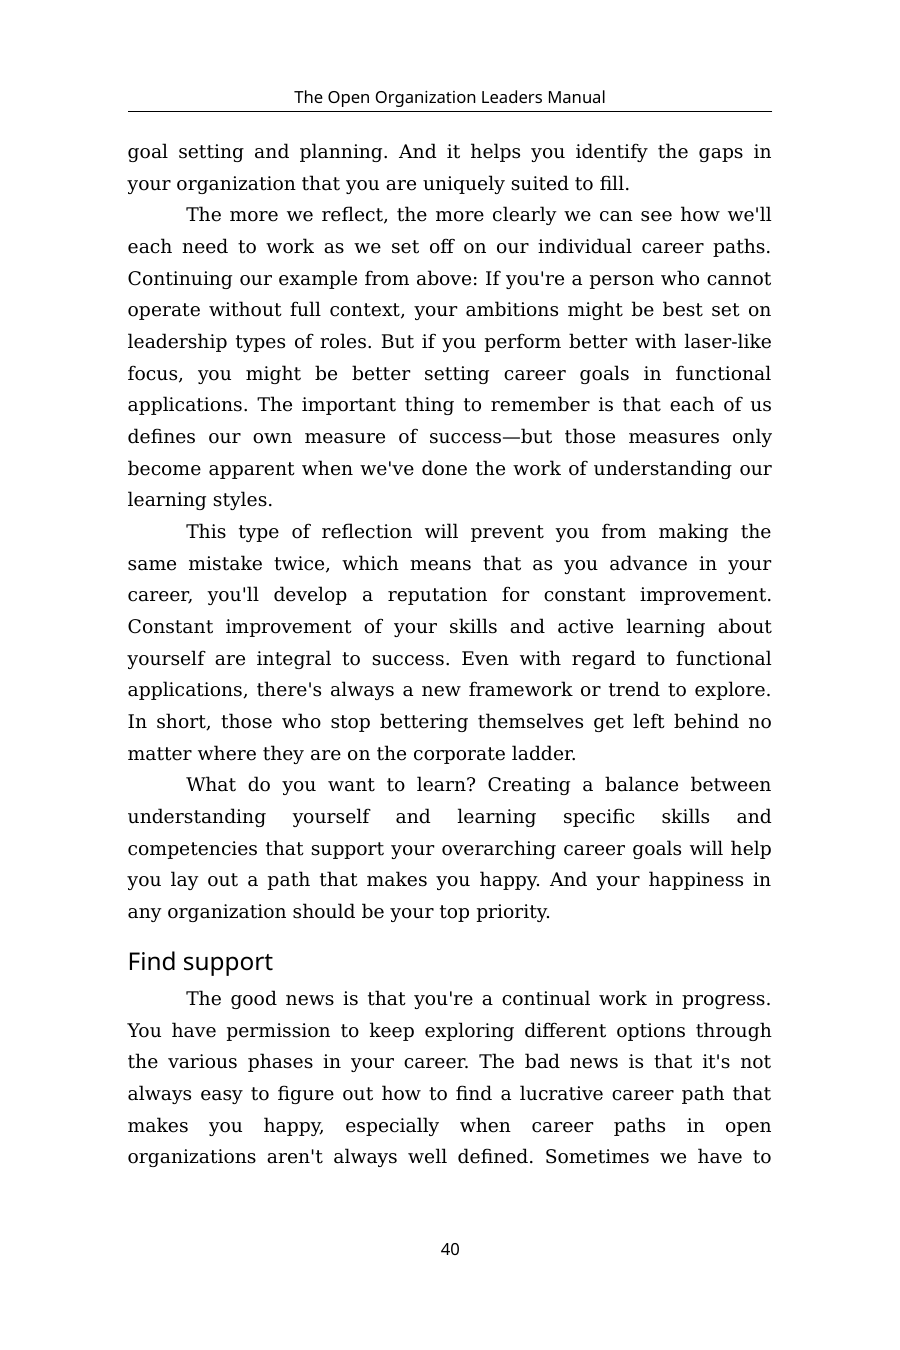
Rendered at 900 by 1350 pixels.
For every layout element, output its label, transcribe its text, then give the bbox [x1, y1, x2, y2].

text This type of reflection will prevent you from making the same mistake twice, which means that as you advance in your career, you'll develop a reputation for constant improvement. Constant improvement of your skills and active learning about yourself are integral to success. Even with regard to functional applications, there's always a new framework or trend to explore. In short, those who stop bettering themselves get left behind no matter where they are on the corporate ladder. [127, 521, 772, 764]
text The more we reflect, the more clearly we can see how we'll each need to work as we set off on our individual career paths. Continuing our example from above: If you're a person who cannot operate without full context, your ambitions might be best set on leadership types of roles. But if you perform better with laser-like focus, you might be better setting career goals in functional applications. The important thing to remember is that each of us defines our own measure of success—but those measures only become apparent when we've done the work of understanding our learning styles. [127, 204, 772, 511]
text goal setting and planning. And it helps you identify the gaps in your organization that you are uniquely suited to fill. [127, 141, 772, 194]
subtitle Find support [127, 948, 772, 976]
text What do you want to learn? Creating a balance between understanding yourself and learning specific skills and competencies that support your overarching career goals will help you lay out a path that makes you happy. And your happiness in any organization should be your top priority. [127, 774, 772, 923]
text The good news is that you're a continual work in progress. You have permission to keep exploring different options through the various phases in your career. The bad news is that it's not always easy to figure out how to find a lucrative career path that makes you happy, especially when career paths in open organizations aren't always well defined. Sometimes we have to [127, 988, 772, 1168]
